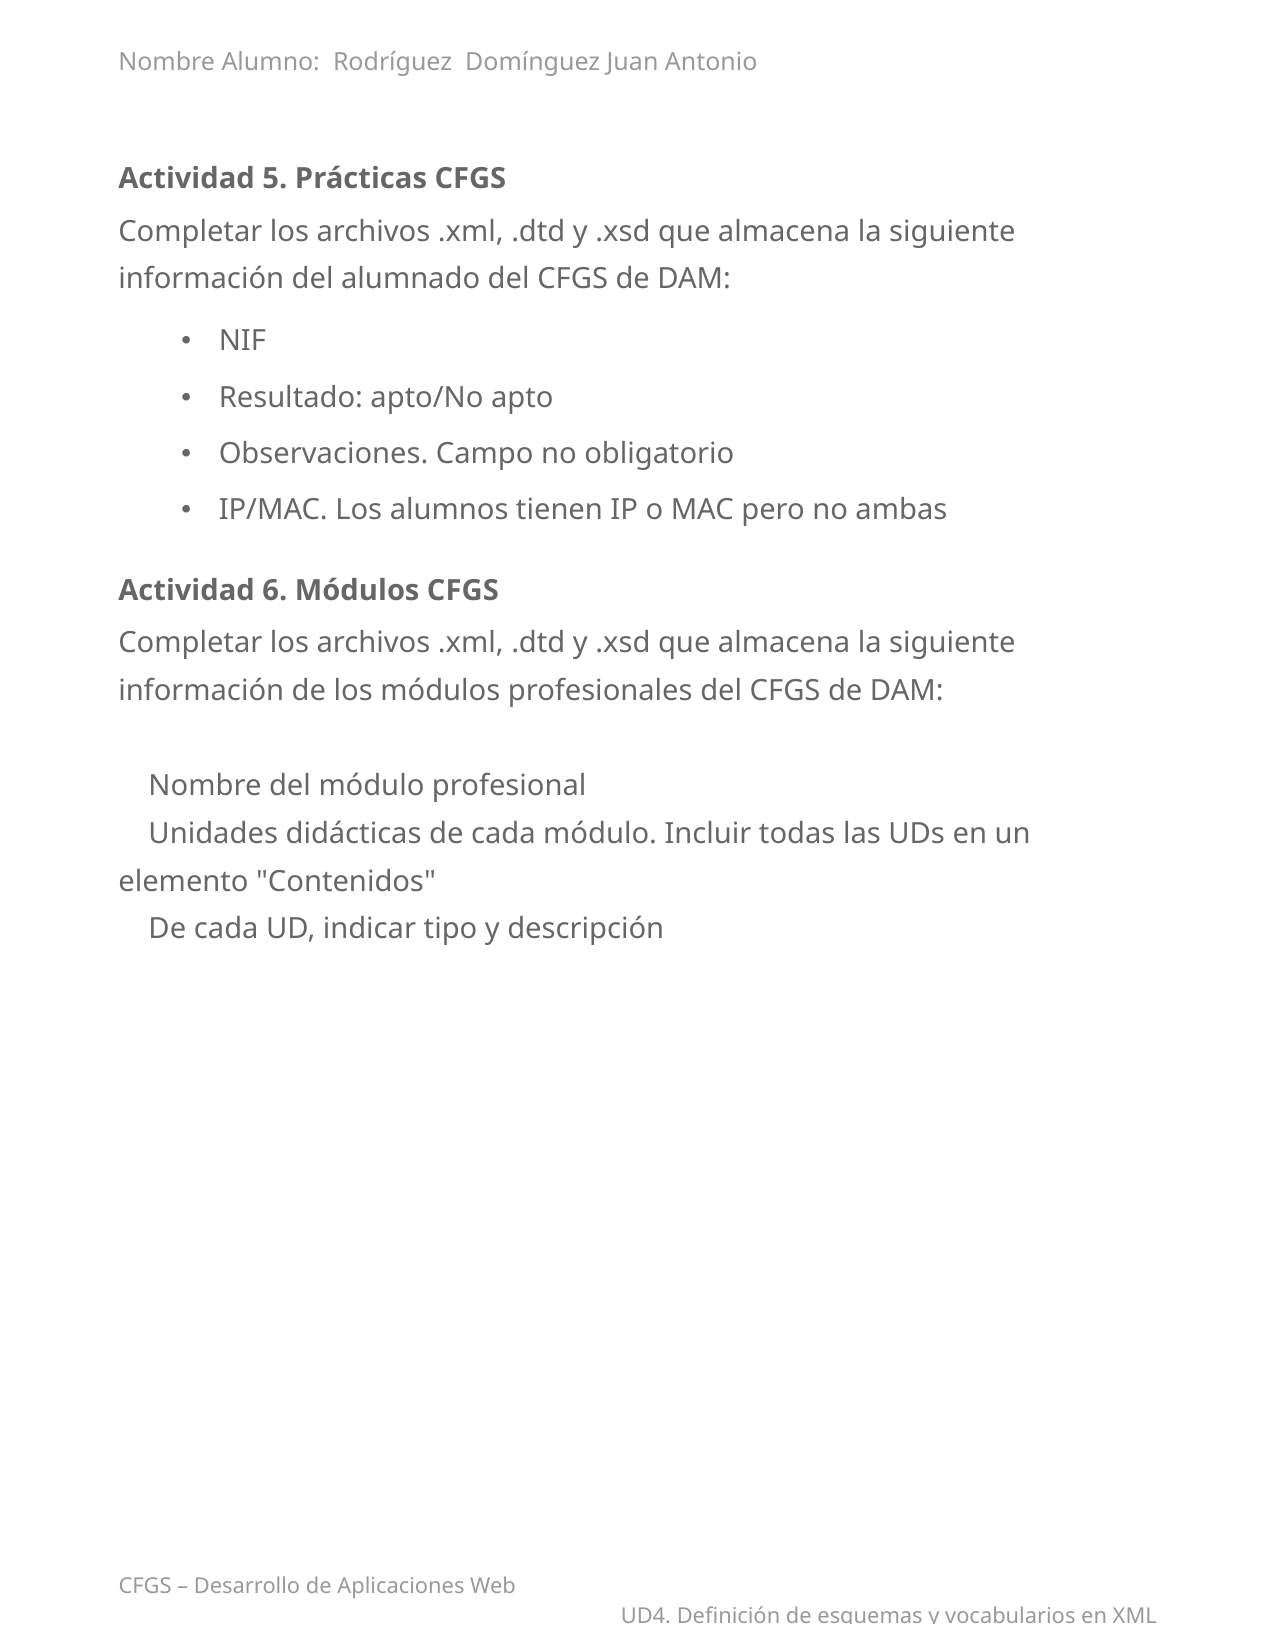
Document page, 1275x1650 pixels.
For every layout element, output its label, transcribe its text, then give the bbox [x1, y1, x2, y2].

subtitle Actividad 5. Prácticas CFGS [118, 158, 1157, 197]
subtitle Actividad 6. Módulos CFGS [118, 569, 1157, 609]
list NIF [181, 319, 1157, 359]
text Completar los archivos .xml, .dtd y .xsd que almacena la siguiente información del alumnado del CFGS de DAM: [118, 210, 1157, 297]
list IP/MAC. Los alumnos tienen IP o MAC pero no ambas [181, 488, 1157, 528]
text De cada UD, indicar tipo y descripción [118, 907, 1157, 947]
text Nombre del módulo profesional [118, 764, 1157, 804]
text Completar los archivos .xml, .dtd y .xsd que almacena la siguiente información de los módulos profesionales del CFGS de DAM: [118, 622, 1157, 709]
list Resultado: apto/No apto [181, 376, 1157, 416]
text Unidades didácticas de cada módulo. Incluir todas las UDs en un elemento "Contenidos" [118, 812, 1157, 899]
list Observaciones. Campo no obligatorio [181, 432, 1157, 472]
